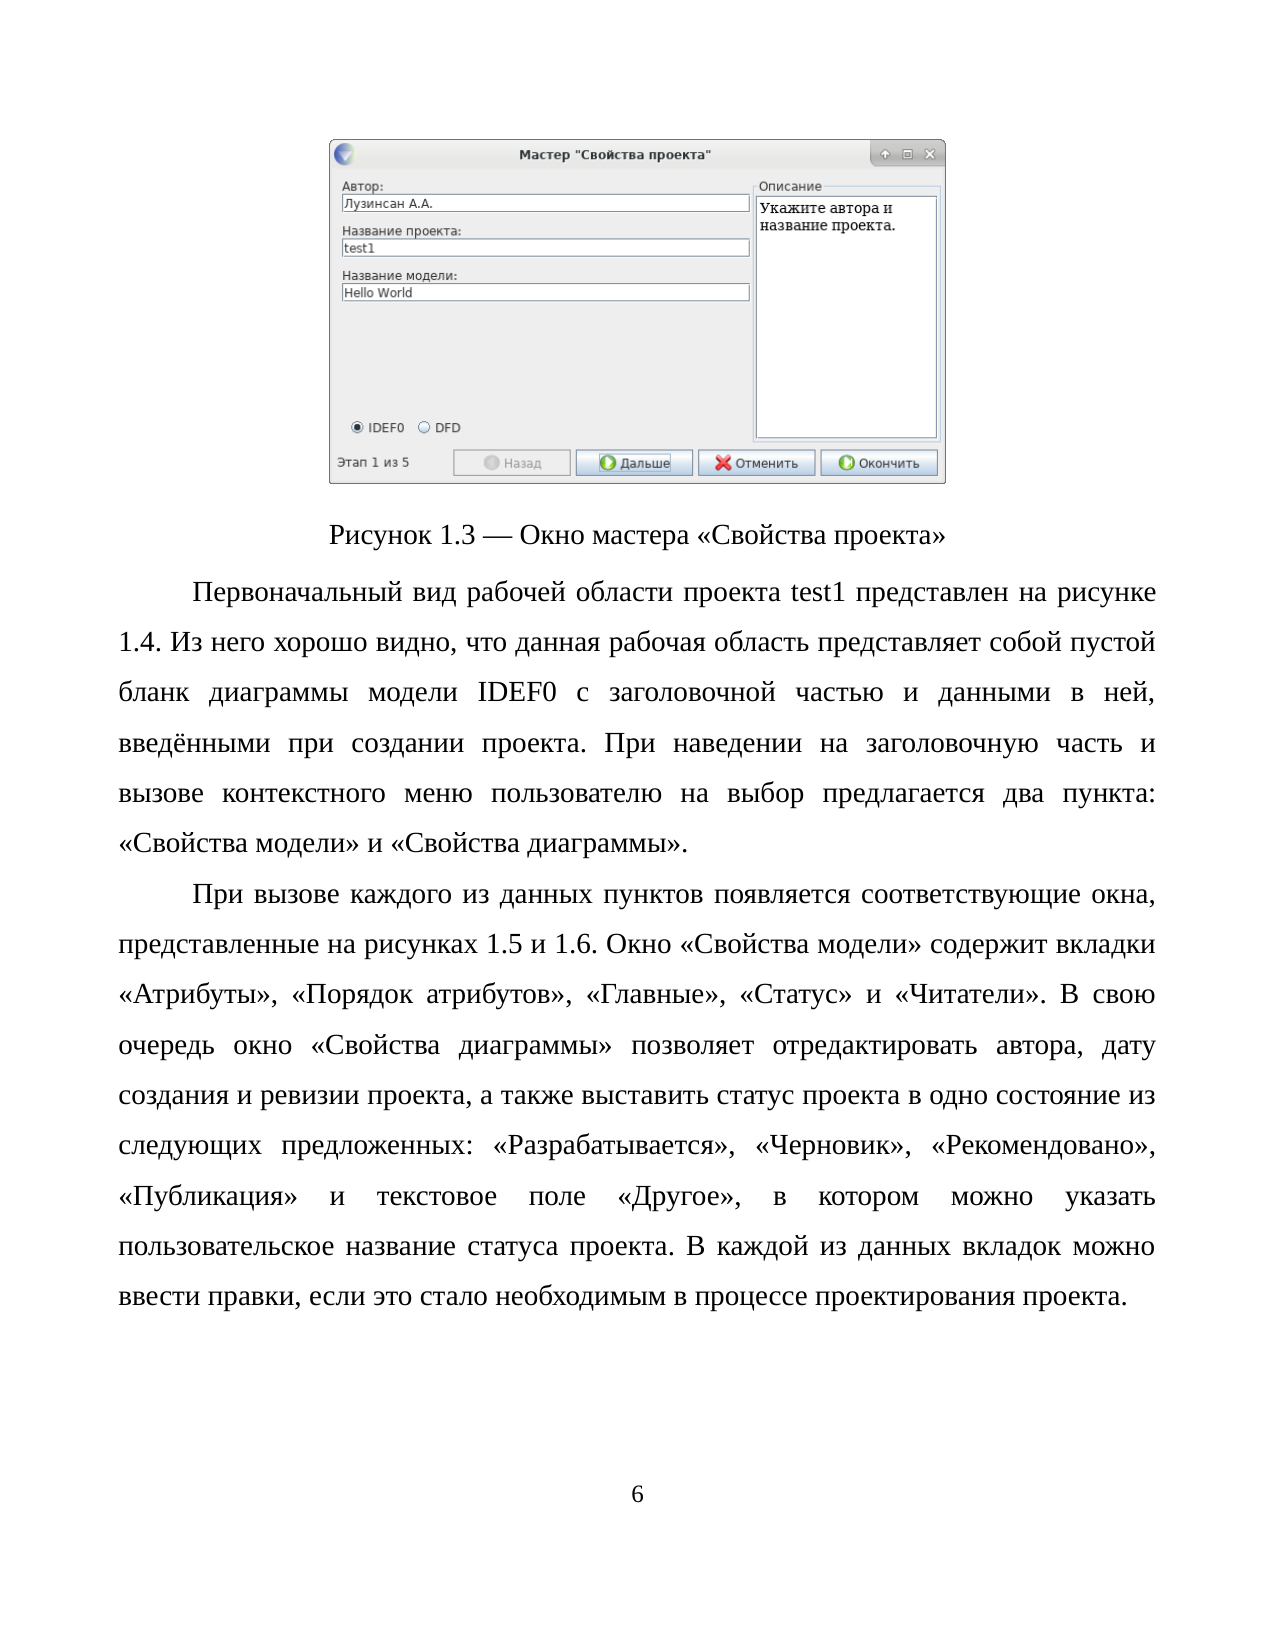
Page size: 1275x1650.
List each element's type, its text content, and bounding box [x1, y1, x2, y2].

text Первоначальный вид рабочей области проекта test1 представлен на рисунке 1.4. Из него хорошо видно, что данная рабочая область представляет собой пустой бланк диаграммы модели IDEF0 с заголовочной частью и данными в ней, введёнными при создании проекта. При наведении на заголовочную часть и вызове контекстного меню пользователю на выбор предлагается два пункта: «Свойства модели» и «Свойства диаграммы». [118, 574, 1157, 859]
text Рисунок 1.3 — Окно мастера «Свойства проекта» [118, 517, 1157, 550]
text При вызове каждого из данных пунктов появляется соответствующие окна, представленные на рисунках 1.5 и 1.6. Окно «Свойства модели» содержит вкладки «Атрибуты», «Порядок атрибутов», «Главные», «Статус» и «Читатели». В свою очередь окно «Свойства диаграммы» позволяет отредактировать автора, дату создания и ревизии проекта, а также выставить статус проекта в одно состояние из следующих предложенных: «Разрабатывается», «Черновик», «Рекомендовано», «Публикация» и текстовое поле «Другое», в котором можно указать пользовательское название статуса проекта. В каждой из данных вкладок можно ввести правки, если это стало необходимым в процессе проектирования проекта. [118, 876, 1157, 1312]
picture [329, 139, 946, 484]
